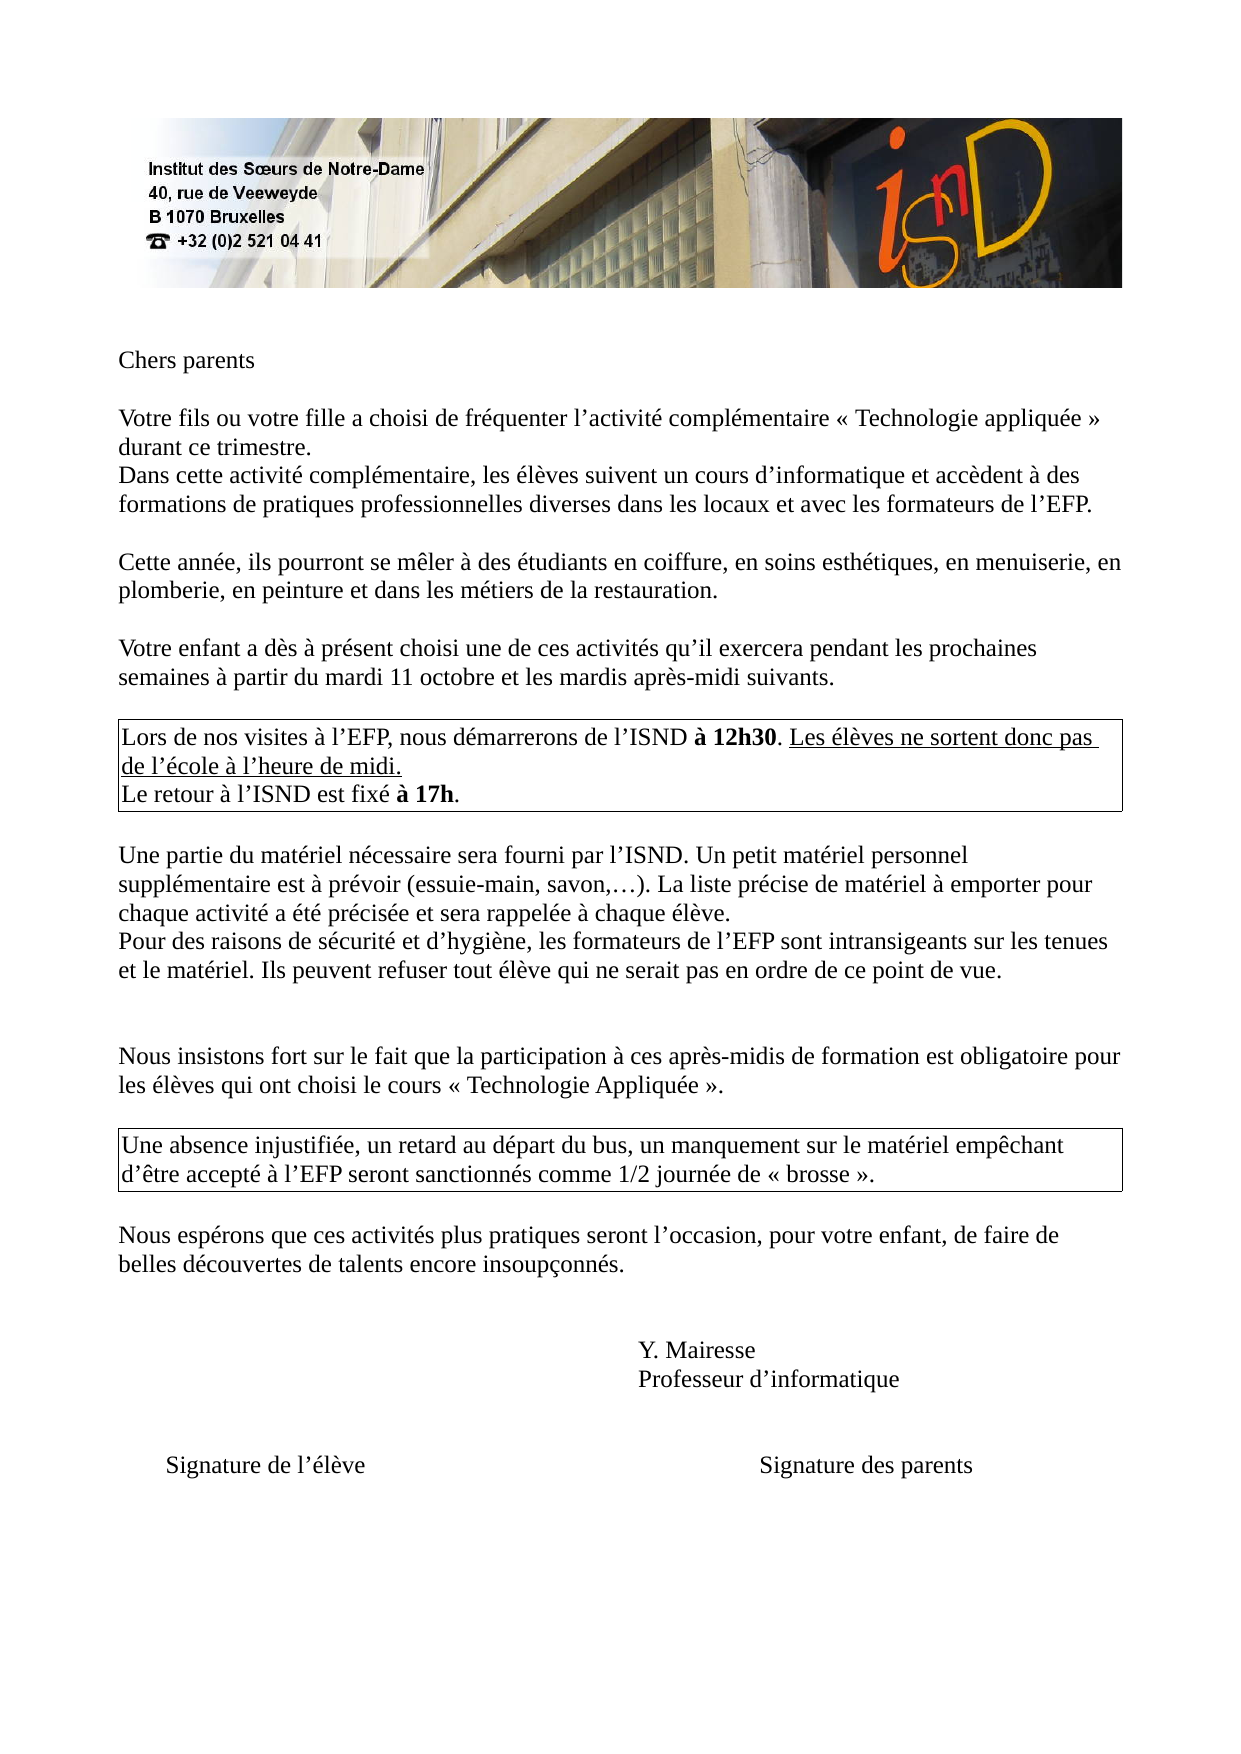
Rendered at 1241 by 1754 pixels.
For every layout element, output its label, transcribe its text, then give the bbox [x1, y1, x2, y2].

text Le retour à l’ISND est fixé à 17h. [119, 777, 1122, 811]
text Nous insistons fort sur le fait que la participation à ces après-midis de formation est obligatoire pour les élèves qui ont choisi le cours « Technologie Appliquée ». [118, 1041, 1122, 1099]
picture [118, 118, 1123, 288]
text Nous espérons que ces activités plus pratiques seront l’occasion, pour votre enfant, de faire de belles découvertes de talents encore insoupçonnés. [118, 1220, 1122, 1277]
text Y. Mairesse [638, 1335, 1122, 1364]
text Lors de nos visites à l’EFP, nous démarrerons de l’ISND à 12h30. Les élèves ne sortent donc pas de l’école à l’heure de midi. [119, 720, 1122, 777]
text Signature de l’élève Signature des parents [165, 1450, 1122, 1479]
text Une absence injustifiée, un retard au départ du bus, un manquement sur le matériel empêchant d’être accepté à l’EFP seront sanctionnés comme 1/2 journée de « brosse ». [119, 1129, 1122, 1191]
text Votre fils ou votre fille a choisi de fréquenter l’activité complémentaire « Technologie appliquée » durant ce trimestre. [118, 403, 1122, 460]
text Professeur d’informatique [638, 1364, 1122, 1392]
text Dans cette activité complémentaire, les élèves suivent un cours d’informatique et accèdent à des formations de pratiques professionnelles diverses dans les locaux et avec les formateurs de l’EFP. [118, 460, 1122, 518]
text Votre enfant a dès à présent choisi une de ces activités qu’il exercera pendant les prochaines semaines à partir du mardi 11 octobre et les mardis après-midi suivants. [118, 633, 1122, 690]
text Chers parents [118, 345, 1122, 374]
text Cette année, ils pourront se mêler à des étudiants en coiffure, en soins esthétiques, en menuiserie, en plomberie, en peinture et dans les métiers de la restauration. [118, 547, 1122, 604]
text Une partie du matériel nécessaire sera fourni par l’ISND. Un petit matériel personnel supplémentaire est à prévoir (essuie-main, savon,…). La liste précise de matériel à emporter pour chaque activité a été précisée et sera rappelée à chaque élève. Pour des raisons de sécurité et d’hygiène, les formateurs de l’EFP sont intransigeants sur les tenues et le matériel. Ils peuvent refuser tout élève qui ne serait pas en ordre de ce point de vue. [118, 840, 1122, 984]
